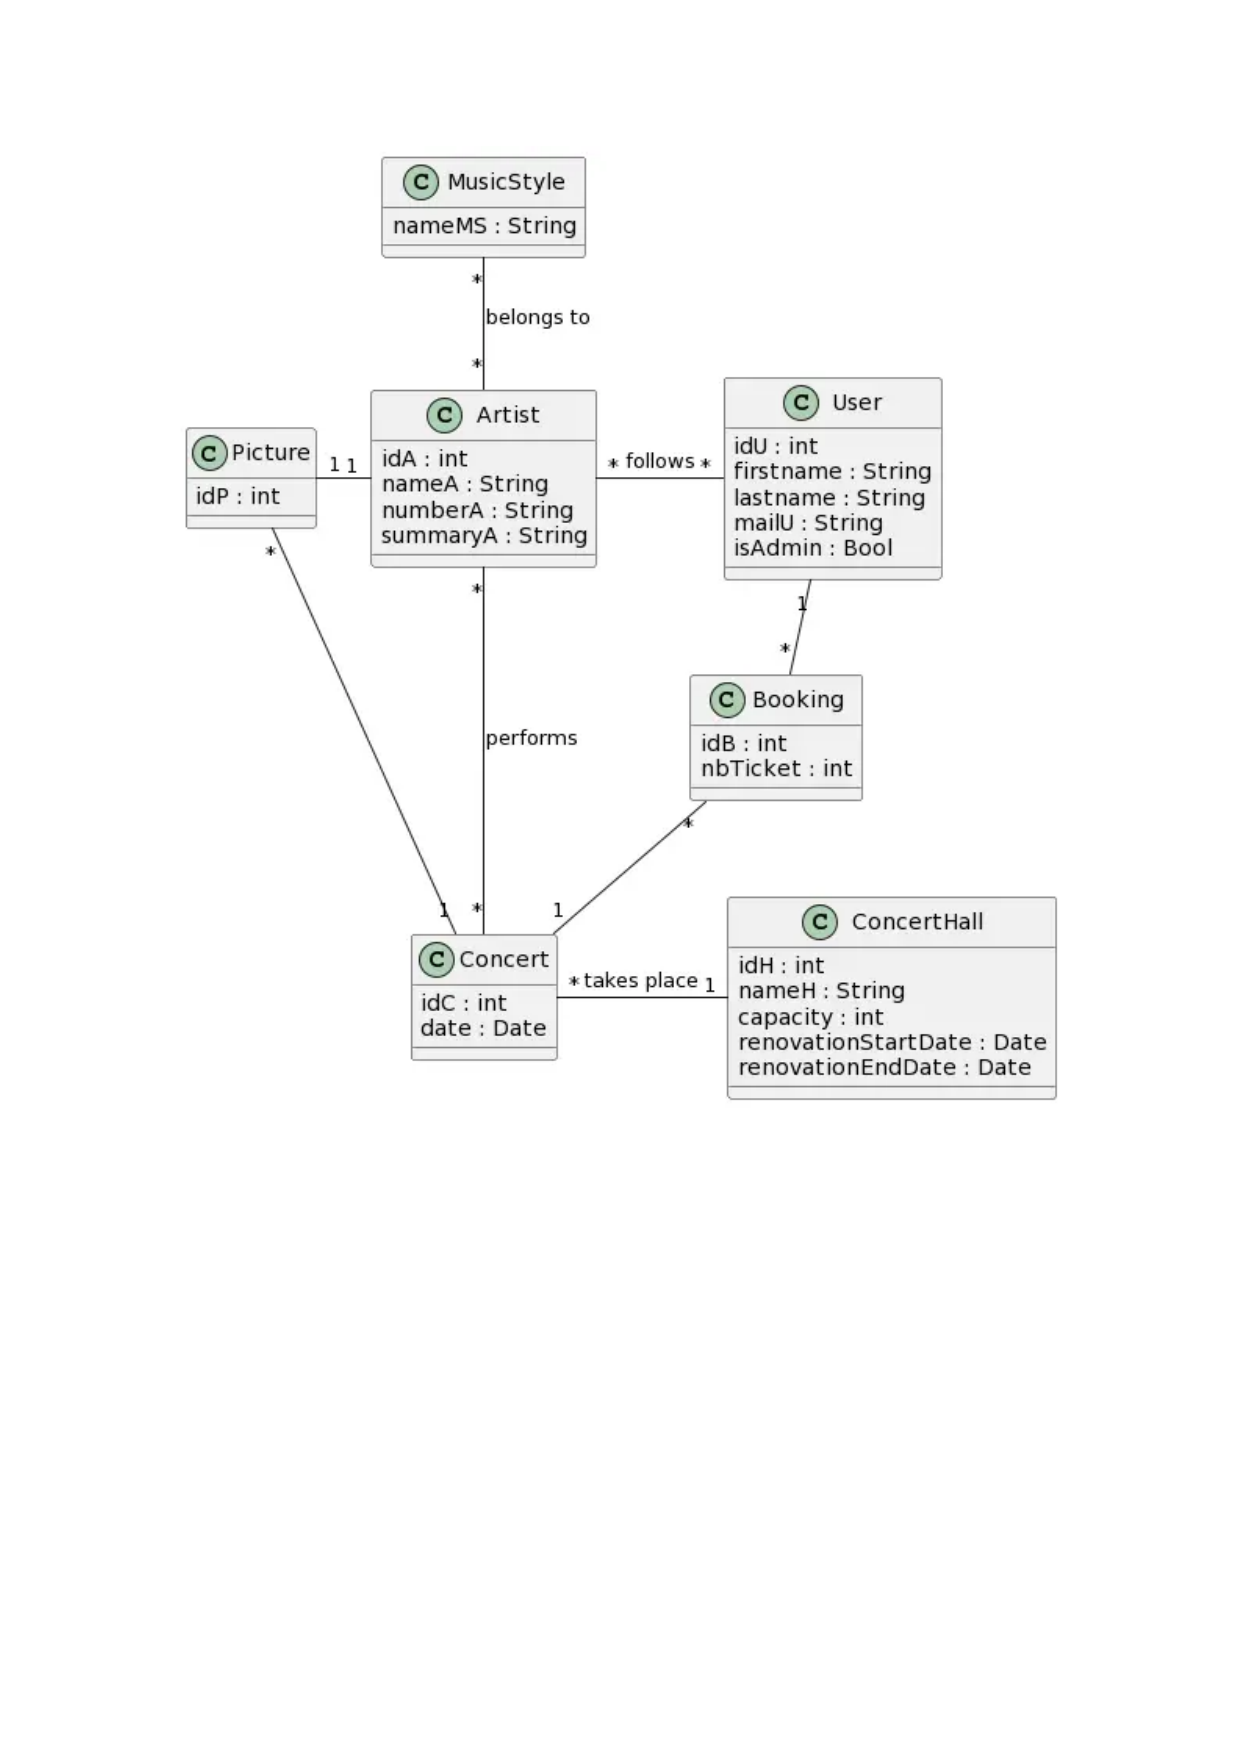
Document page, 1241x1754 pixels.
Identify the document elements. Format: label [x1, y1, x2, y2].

picture [175, 146, 1065, 1108]
